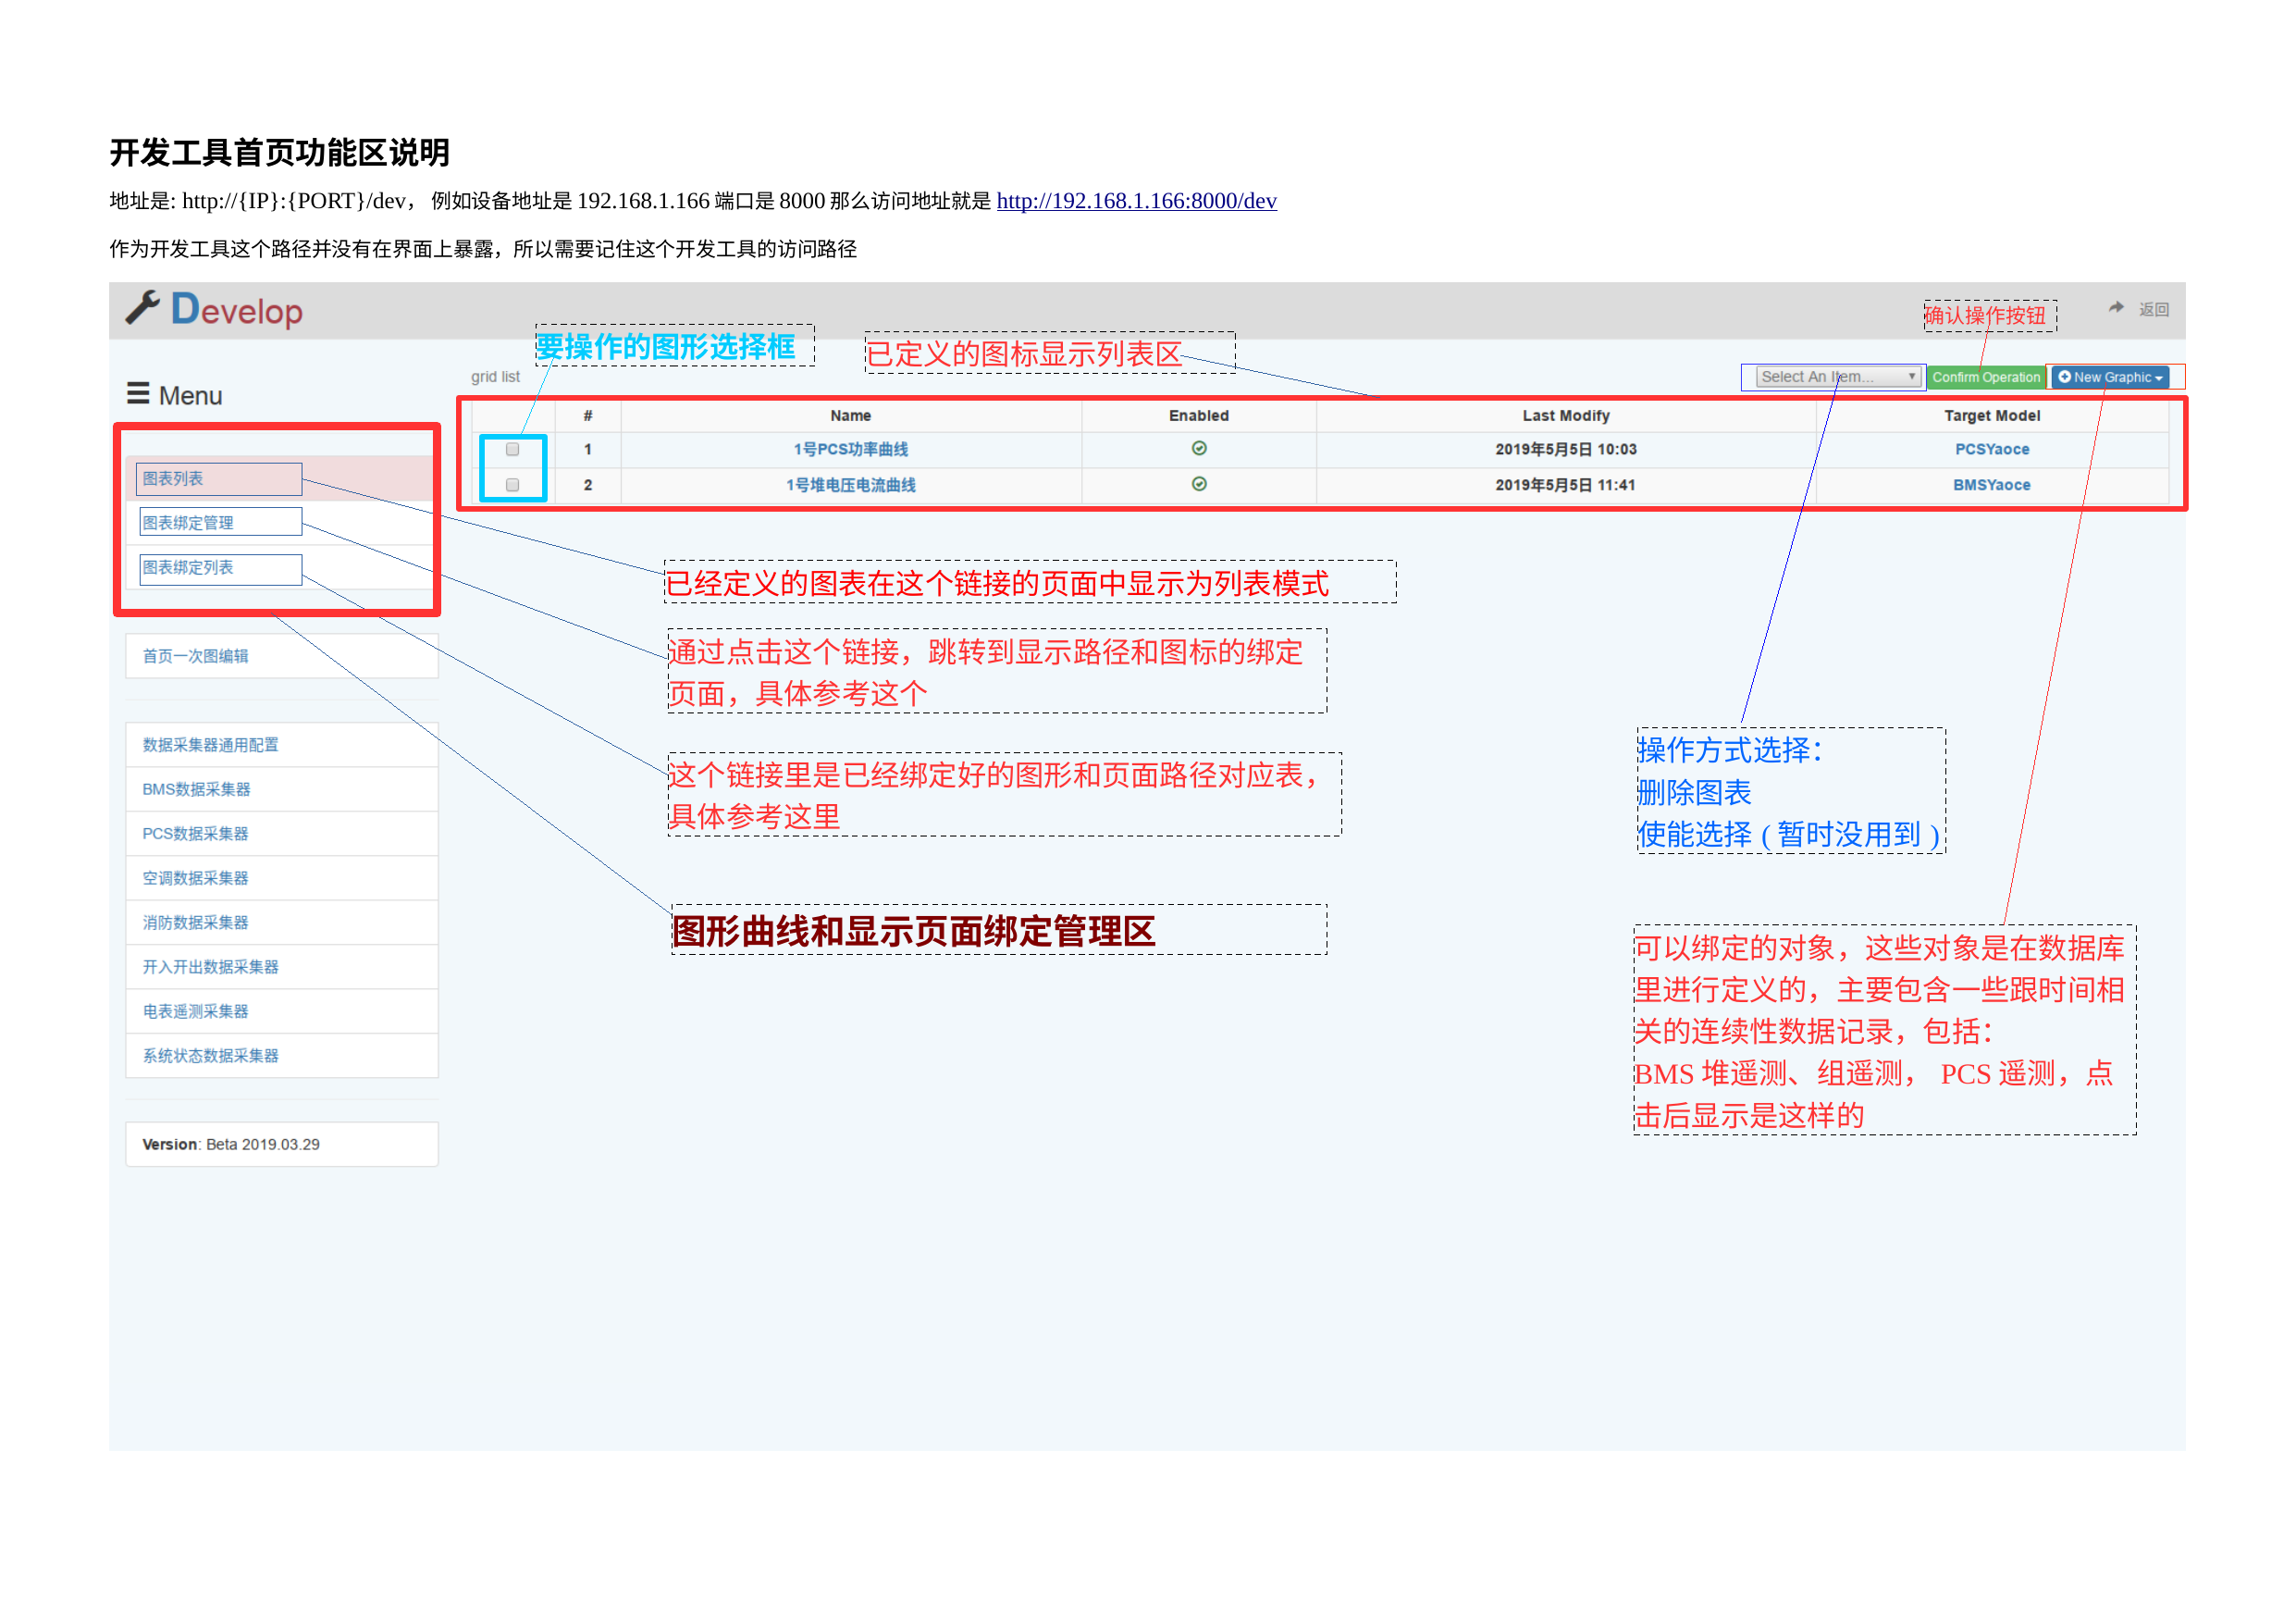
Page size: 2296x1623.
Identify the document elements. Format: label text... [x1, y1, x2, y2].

subtitle 开发工具首页功能区说明 [109, 129, 2186, 173]
picture [462, 401, 2183, 506]
text 作为开发工具这个路径并没有在界面上暴露，所以需要记住这个开发工具的访问路径 [109, 233, 2186, 263]
picture [486, 440, 541, 496]
picture [1742, 365, 1926, 390]
picture [2046, 365, 2185, 389]
picture [109, 282, 2186, 1451]
text 地址是: http://{IP}:{PORT}/dev， 例如设备地址是192.168.1.166端口是8000那么访问地址就是 http://192.168.1.166:8000/dev [109, 185, 2186, 215]
